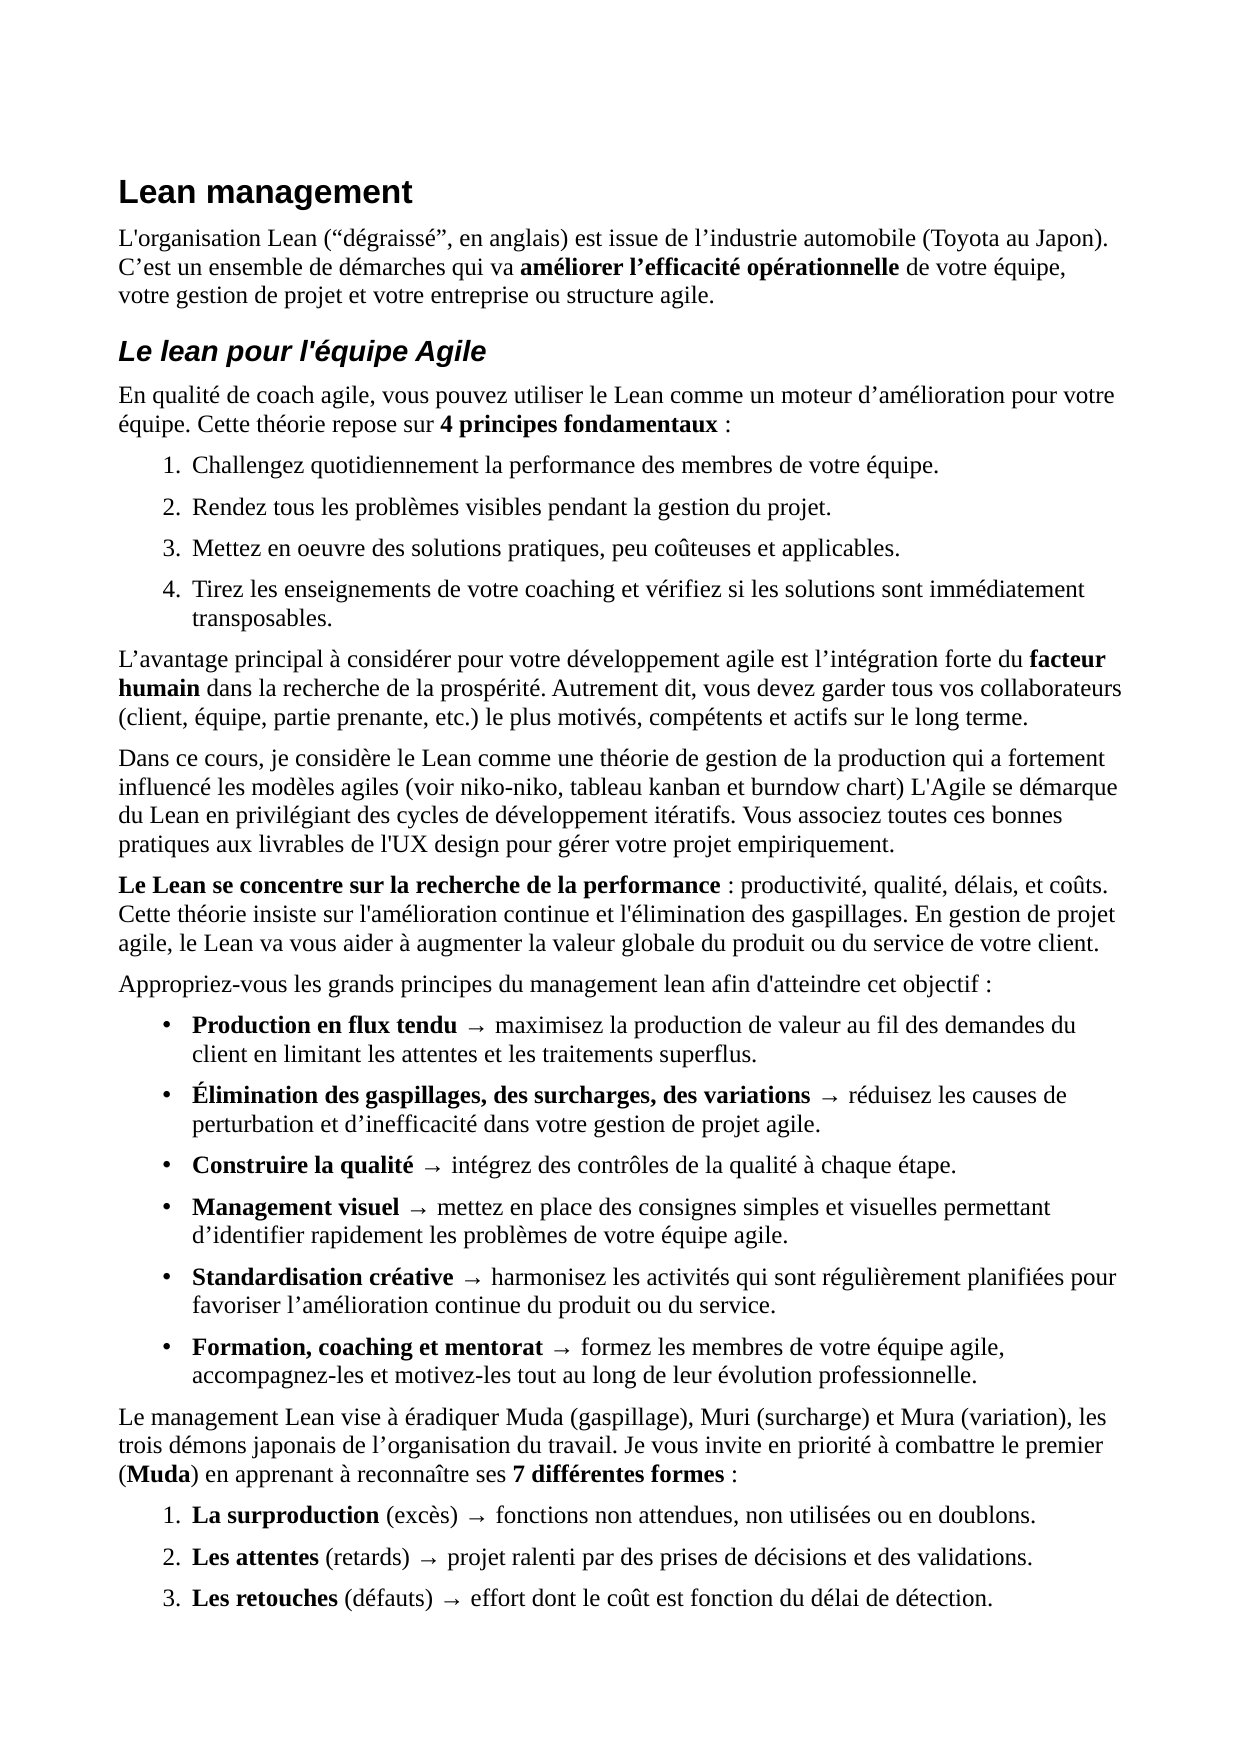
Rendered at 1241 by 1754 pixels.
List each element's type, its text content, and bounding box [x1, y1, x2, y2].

list Rendez tous les problèmes visibles pendant la gestion du projet. [162, 492, 1122, 520]
text Dans ce cours, je considère le Lean comme une théorie de gestion de la production qui a fortement influencé les modèles agiles (voir niko-niko, tableau kanban et burndow chart) L'Agile se démarque du Lean en privilégiant des cycles de développement itératifs. Vous associez toutes ces bonnes pratiques aux livrables de l'UX design pour gérer votre projet empiriquement. [118, 743, 1122, 858]
list Standardisation créative → harmonisez les activités qui sont régulièrement planifiées pour favoriser l’amélioration continue du produit ou du service. [162, 1262, 1122, 1319]
list Formation, coaching et mentorat → formez les membres de votre équipe agile, accompagnez-les et motivez-les tout au long de leur évolution professionnelle. [162, 1332, 1122, 1389]
list Production en flux tendu → maximisez la production de valeur au fil des demandes du client en limitant les attentes et les traitements superflus. [162, 1010, 1122, 1068]
list Les retouches (défauts) → effort dont le coût est fonction du délai de détection. [162, 1583, 1122, 1612]
text Appropriez-vous les grands principes du management lean afin d'atteindre cet objectif : [118, 969, 1122, 998]
text L'organisation Lean (“dégraissé”, en anglais) est issue de l’industrie automobile (Toyota au Japon). C’est un ensemble de démarches qui va améliorer l’efficacité opérationnelle de votre équipe, votre gestion de projet et votre entreprise ou structure agile. [118, 223, 1122, 309]
text Le management Lean vise à éradiquer Muda (gaspillage), Muri (surcharge) et Mura (variation), les trois démons japonais de l’organisation du travail. Je vous invite en priorité à combattre le premier (Muda) en apprenant à reconnaître ses 7 différentes formes : [118, 1402, 1122, 1488]
list La surproduction (excès) → fonctions non attendues, non utilisées ou en doublons. [162, 1500, 1122, 1529]
text Le Lean se concentre sur la recherche de la performance : productivité, qualité, délais, et coûts. Cette théorie insiste sur l'amélioration continue et l'élimination des gaspillages. En gestion de projet agile, le Lean va vous aider à augmenter la valeur globale du produit ou du service de votre client. [118, 870, 1122, 957]
text L’avantage principal à considérer pour votre développement agile est l’intégration forte du facteur humain dans la recherche de la prospérité. Autrement dit, vous devez garder tous vos collaborateurs (client, équipe, partie prenante, etc.) le plus motivés, compétents et actifs sur le long terme. [118, 644, 1122, 730]
list Construire la qualité → intégrez des contrôles de la qualité à chaque étape. [162, 1150, 1122, 1179]
list Management visuel → mettez en place des consignes simples et visuelles permettant d’identifier rapidement les problèmes de votre équipe agile. [162, 1192, 1122, 1249]
subtitle Lean management [118, 172, 1122, 211]
list Élimination des gaspillages, des surcharges, des variations → réduisez les causes de perturbation et d’inefficacité dans votre gestion de projet agile. [162, 1080, 1122, 1138]
list Les attentes (retards) → projet ralenti par des prises de décisions et des validations. [162, 1542, 1122, 1570]
text En qualité de coach agile, vous pouvez utiliser le Lean comme un moteur d’amélioration pour votre équipe. Cette théorie repose sur 4 principes fondamentaux : [118, 380, 1122, 438]
list Challengez quotidiennement la performance des membres de votre équipe. [162, 450, 1122, 479]
list Tirez les enseignements de votre coaching et vérifiez si les solutions sont immédiatement transposables. [162, 574, 1122, 632]
subtitle Le lean pour l'équipe Agile [118, 334, 1122, 368]
list Mettez en oeuvre des solutions pratiques, peu coûteuses et applicables. [162, 533, 1122, 562]
